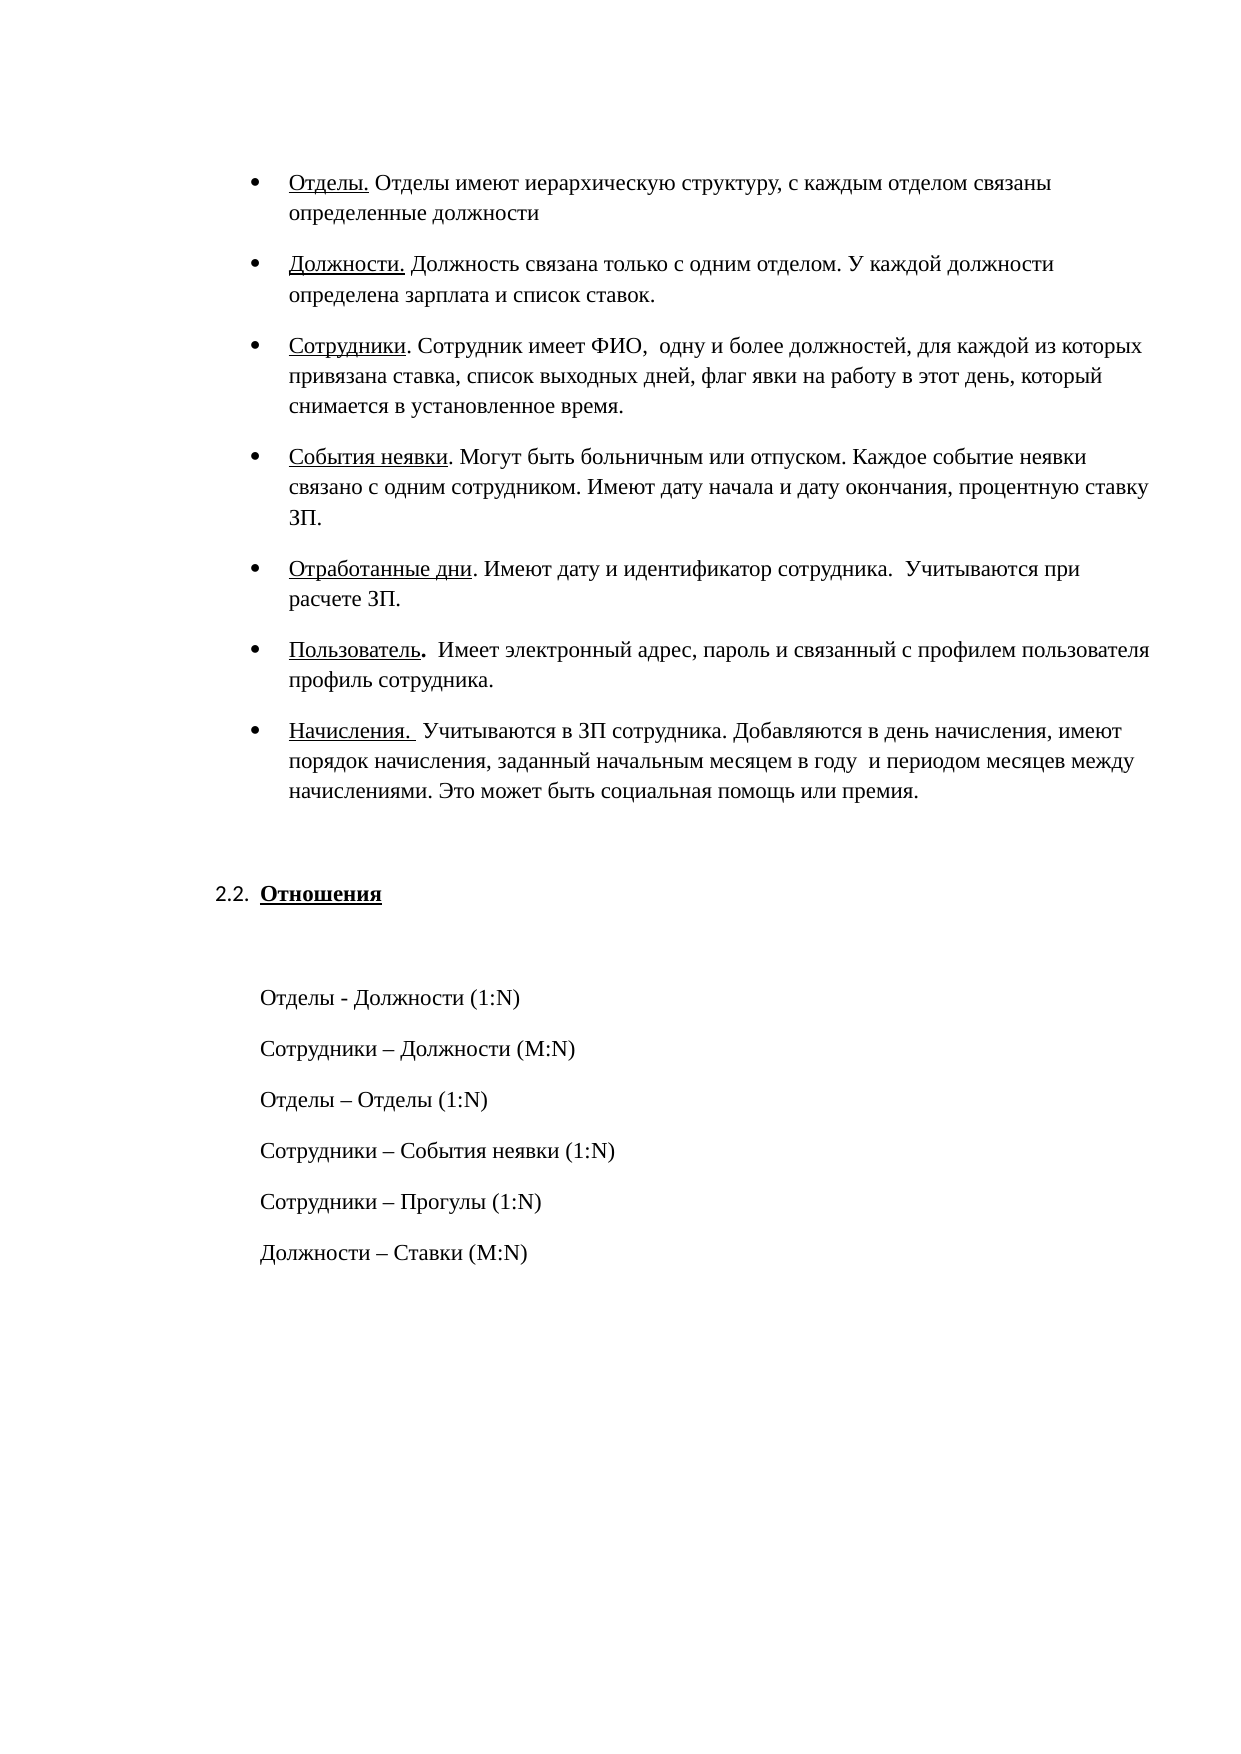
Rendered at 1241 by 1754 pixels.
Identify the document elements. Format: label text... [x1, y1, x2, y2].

list Сотрудники. Сотрудник имеет ФИО, одну и более должностей, для каждой из которых привязана ставка, список выходных дней, флаг явки на работу в этот день, который снимается в установленное время. [251, 332, 1152, 418]
list Сотрудники – Прогулы (1:N) [260, 1188, 1152, 1214]
list Должности – Ставки (M:N) [260, 1239, 1152, 1265]
list Отработанные дни. Имеют дату и идентификатор сотрудника. Учитываются при расчете ЗП. [251, 554, 1152, 611]
list Отношения [215, 879, 1152, 908]
list Пользователь. Имеет электронный адрес, пароль и связанный с профилем пользователя профиль сотрудника. [251, 636, 1152, 692]
list Сотрудники – События неявки (1:N) [260, 1137, 1152, 1163]
list Отделы. Отделы имеют иерархическую структуру, с каждым отделом связаны определенные должности [251, 169, 1152, 226]
list Отделы – Отделы (1:N) [260, 1086, 1152, 1112]
list Должности. Должность связана только с одним отделом. У каждой должности определена зарплата и список ставок. [251, 250, 1152, 307]
list События неявки. Могут быть больничным или отпуском. Каждое событие неявки связано с одним сотрудником. Имеют дату начала и дату окончания, процентную ставку ЗП. [251, 443, 1152, 530]
list Отделы - Должности (1:N) [260, 984, 1152, 1010]
list Начисления. Учитываются в ЗП сотрудника. Добавляются в день начисления, имеют порядок начисления, заданный начальным месяцем в году и периодом месяцев между начислениями. Это может быть социальная помощь или премия. [251, 717, 1152, 804]
list Сотрудники – Должности (M:N) [260, 1035, 1152, 1061]
